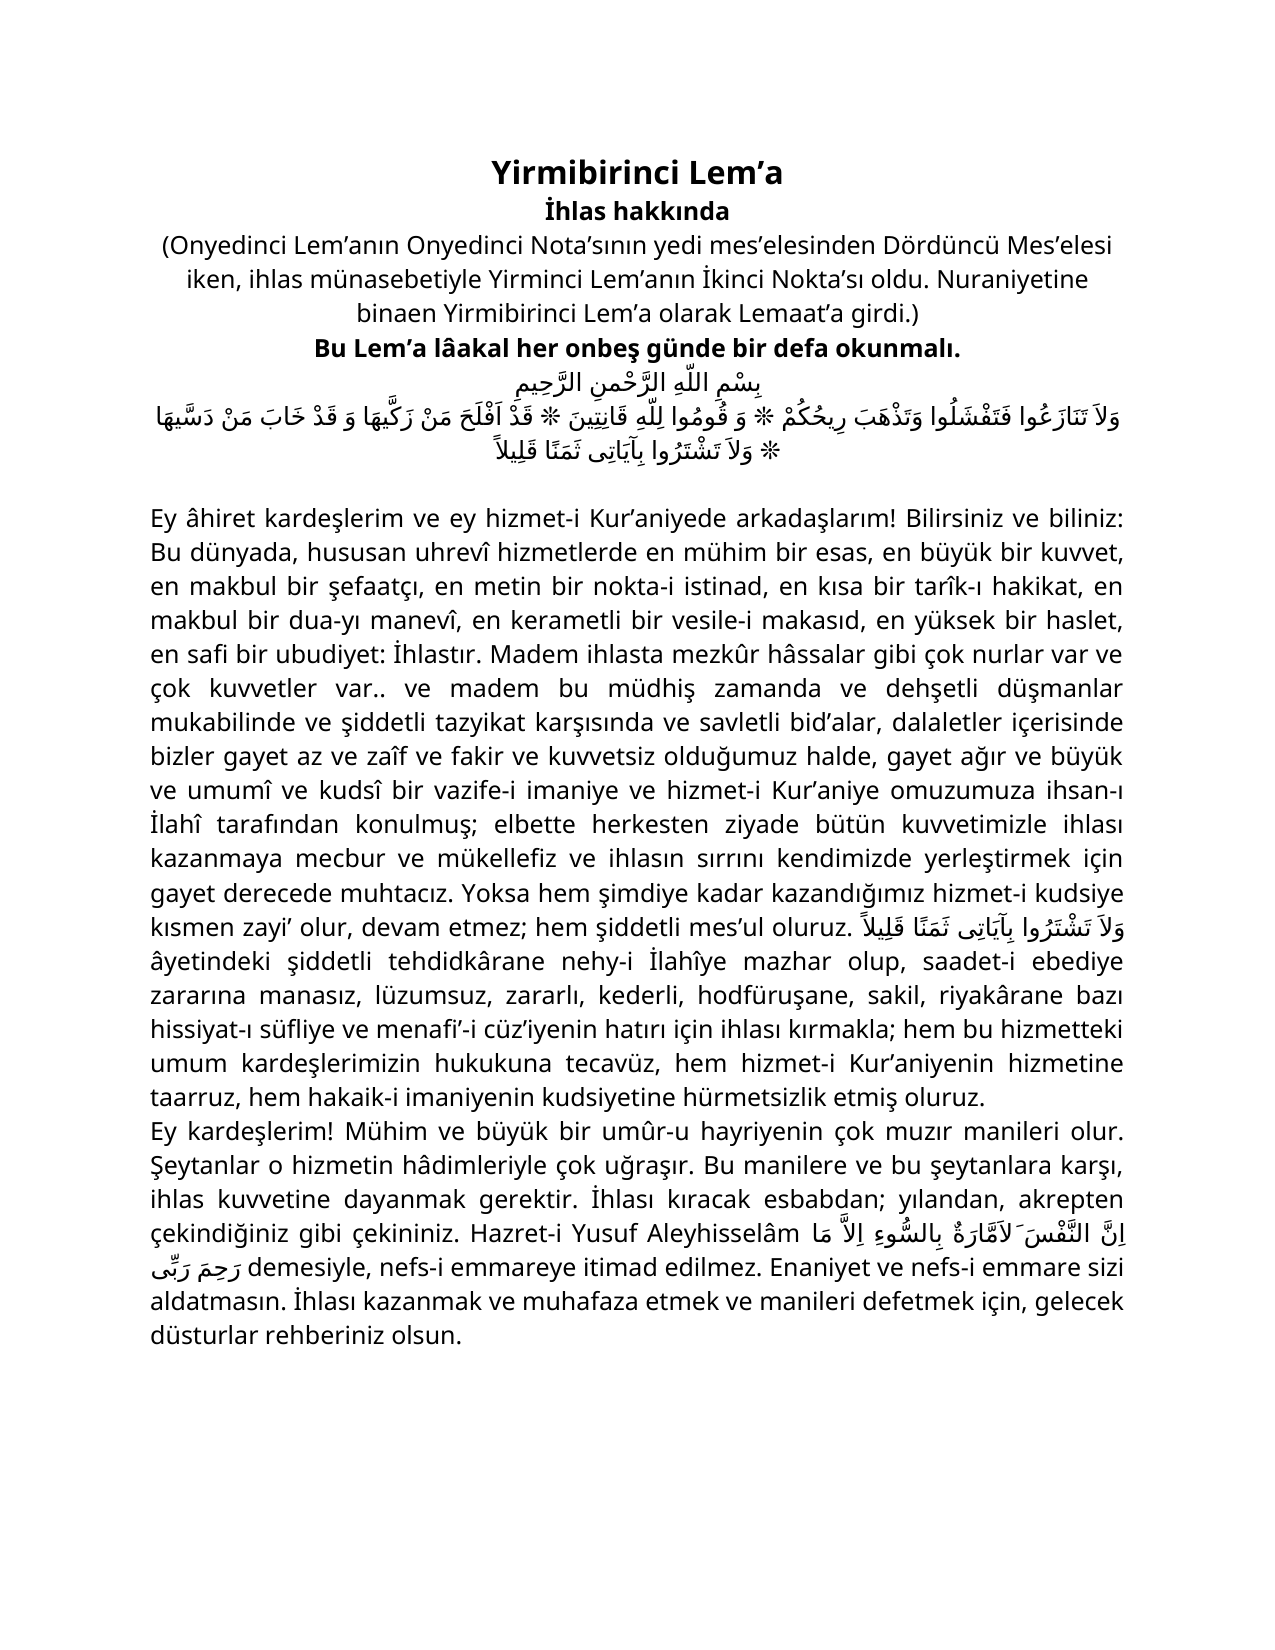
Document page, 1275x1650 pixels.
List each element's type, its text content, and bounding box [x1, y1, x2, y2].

text Ey kardeşlerim! Mühim ve büyük bir umûr-u hayriyenin çok muzır manileri olur. Şeytanlar o hizmetin hâdimleriyle çok uğraşır. Bu manilere ve bu şeytanlara karşı, ihlas kuvvetine dayanmak gerektir. İhlası kıracak esbabdan; yılandan, akrepten çekindiğiniz gibi çekininiz. Hazret-i Yusuf Aleyhisselâm اِنَّ النَّفْسَ َلاَمَّارَةٌ بِالسُّوءِ اِلاَّ مَا رَحِمَ رَبِّى demesiyle, nefs-i emmareye itimad edilmez. Enaniyet ve nefs-i emmare sizi aldatmasın. İhlası kazanmak ve muhafaza etmek ve manileri defetmek için, gelecek düsturlar rehberiniz olsun. [150, 1114, 1125, 1352]
text بِسْمِ اللّهِ الرَّحْمنِ الرَّحِيمِ [150, 364, 1125, 398]
text Bu Lem’a lâakal her onbeş günde bir defa okunmalı. [150, 330, 1125, 364]
text Ey âhiret kardeşlerim ve ey hizmet-i Kur’aniyede arkadaşlarım! Bilirsiniz ve biliniz: Bu dünyada, hususan uhrevî hizmetlerde en mühim bir esas, en büyük bir kuvvet, en makbul bir şefaatçı, en metin bir nokta-i istinad, en kısa bir tarîk-ı hakikat, en makbul bir dua-yı manevî, en kerametli bir vesile-i makasıd, en yüksek bir haslet, en safi bir ubudiyet: İhlastır. Madem ihlasta mezkûr hâssalar gibi çok nurlar var ve çok kuvvetler var.. ve madem bu müdhiş zamanda ve dehşetli düşmanlar mukabilinde ve şiddetli tazyikat karşısında ve savletli bid’alar, dalaletler içerisinde bizler gayet az ve zaîf ve fakir ve kuvvetsiz olduğumuz halde, gayet ağır ve büyük ve umumî ve kudsî bir vazife-i imaniye ve hizmet-i Kur’aniye omuzumuza ihsan-ı İlahî tarafından konulmuş; elbette herkesten ziyade bütün kuvvetimizle ihlası kazanmaya mecbur ve mükellefiz ve ihlasın sırrını kendimizde yerleştirmek için gayet derecede muhtacız. Yoksa hem şimdiye kadar kazandığımız hizmet-i kudsiye kısmen zayi’ olur, devam etmez; hem şiddetli mes’ul oluruz. وَلاَ تَشْتَرُوا بِآيَاتِى ثَمَنًا قَلِيلاً âyetindeki şiddetli tehdidkârane nehy-i İlahîye mazhar olup, saadet-i ebediye zararına manasız, lüzumsuz, zararlı, kederli, hodfüruşane, sakil, riyakârane bazı hissiyat-ı süfliye ve menafi’-i cüz’iyenin hatırı için ihlası kırmakla; hem bu hizmetteki umum kardeşlerimizin hukukuna tecavüz, hem hizmet-i Kur’aniyenin hizmetine taarruz, hem hakaik-i imaniyenin kudsiyetine hürmetsizlik etmiş oluruz. [150, 466, 1125, 1114]
text (Onyedinci Lem’anın Onyedinci Nota’sının yedi mes’elesinden Dördüncü Mes’elesi iken, ihlas münasebetiyle Yirminci Lem’anın İkinci Nokta’sı oldu. Nuraniyetine binaen Yirmibirinci Lem’a olarak Lemaat’a girdi.) [150, 228, 1125, 330]
subtitle Yirmibirinci Lem’a [150, 150, 1125, 194]
text İhlas hakkında [150, 194, 1125, 228]
text وَلاَ تَنَازَعُوا فَتَفْشَلُوا وَتَذْهَبَ رِيحُكُمْ ❊ وَ قُومُوا لِلّهِ قَانِتِينَ ❊ قَدْ اَفْلَحَ مَنْ زَكَّيهَا وَ قَدْ خَابَ مَنْ دَسَّيهَا ❊ وَلاَ تَشْتَرُوا بِآيَاتِى ثَمَنًا قَلِيلاً [150, 398, 1125, 466]
